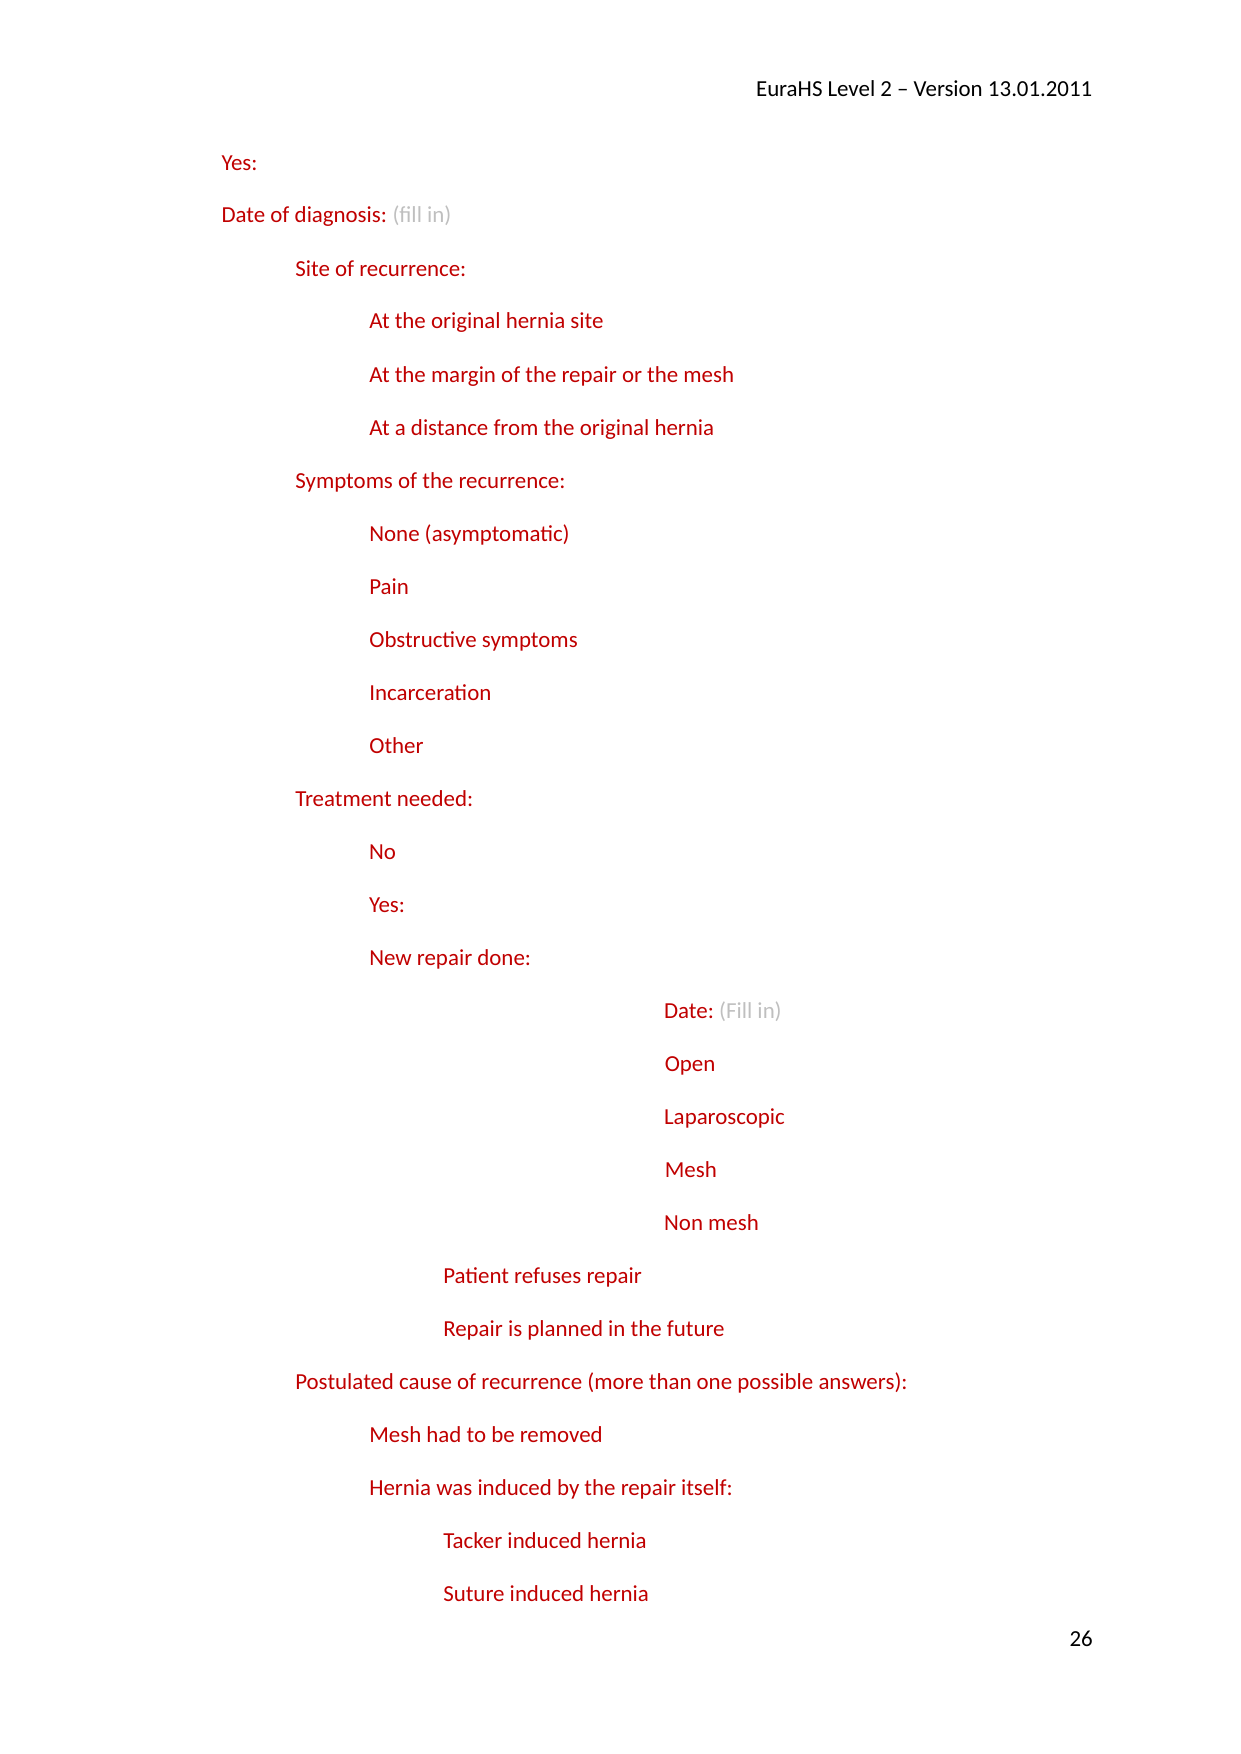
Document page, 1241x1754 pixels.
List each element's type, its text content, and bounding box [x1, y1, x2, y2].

text At the margin of the repair or the mesh [148, 360, 1092, 388]
text Site of recurrence: [221, 254, 1092, 282]
text Treatment needed: [221, 784, 1092, 812]
text Open [148, 1049, 1092, 1077]
text Symptoms of the recurrence: [221, 466, 1092, 494]
text Date: (Fill in) [590, 996, 1092, 1024]
text Tacker induced hernia [148, 1526, 1092, 1554]
text Date of diagnosis: (fill in) [148, 201, 1092, 229]
text Yes: [295, 890, 1092, 918]
text Laparoscopic [590, 1102, 1092, 1130]
text At a distance from the original hernia [148, 413, 1092, 441]
text New repair done: [295, 943, 1092, 971]
text Mesh had to be removed [148, 1420, 1092, 1448]
text Pain [148, 572, 1092, 600]
text Obstructive symptoms [148, 625, 1092, 653]
text Other [148, 731, 1092, 759]
text Mesh [148, 1155, 1092, 1183]
text None (asymptomatic) [148, 519, 1092, 547]
text Hernia was induced by the repair itself: [148, 1473, 1092, 1501]
text Non mesh [590, 1208, 1092, 1236]
text At the original hernia site [148, 307, 1092, 335]
text Suture induced hernia [148, 1579, 1092, 1607]
text Postulated cause of recurrence (more than one possible answers): [221, 1367, 1092, 1395]
text Patient refuses repair [148, 1261, 1092, 1289]
text Incarceration [148, 678, 1092, 706]
text Yes: [148, 148, 1092, 176]
text Repair is planned in the future [148, 1314, 1092, 1342]
text No [295, 837, 1092, 865]
